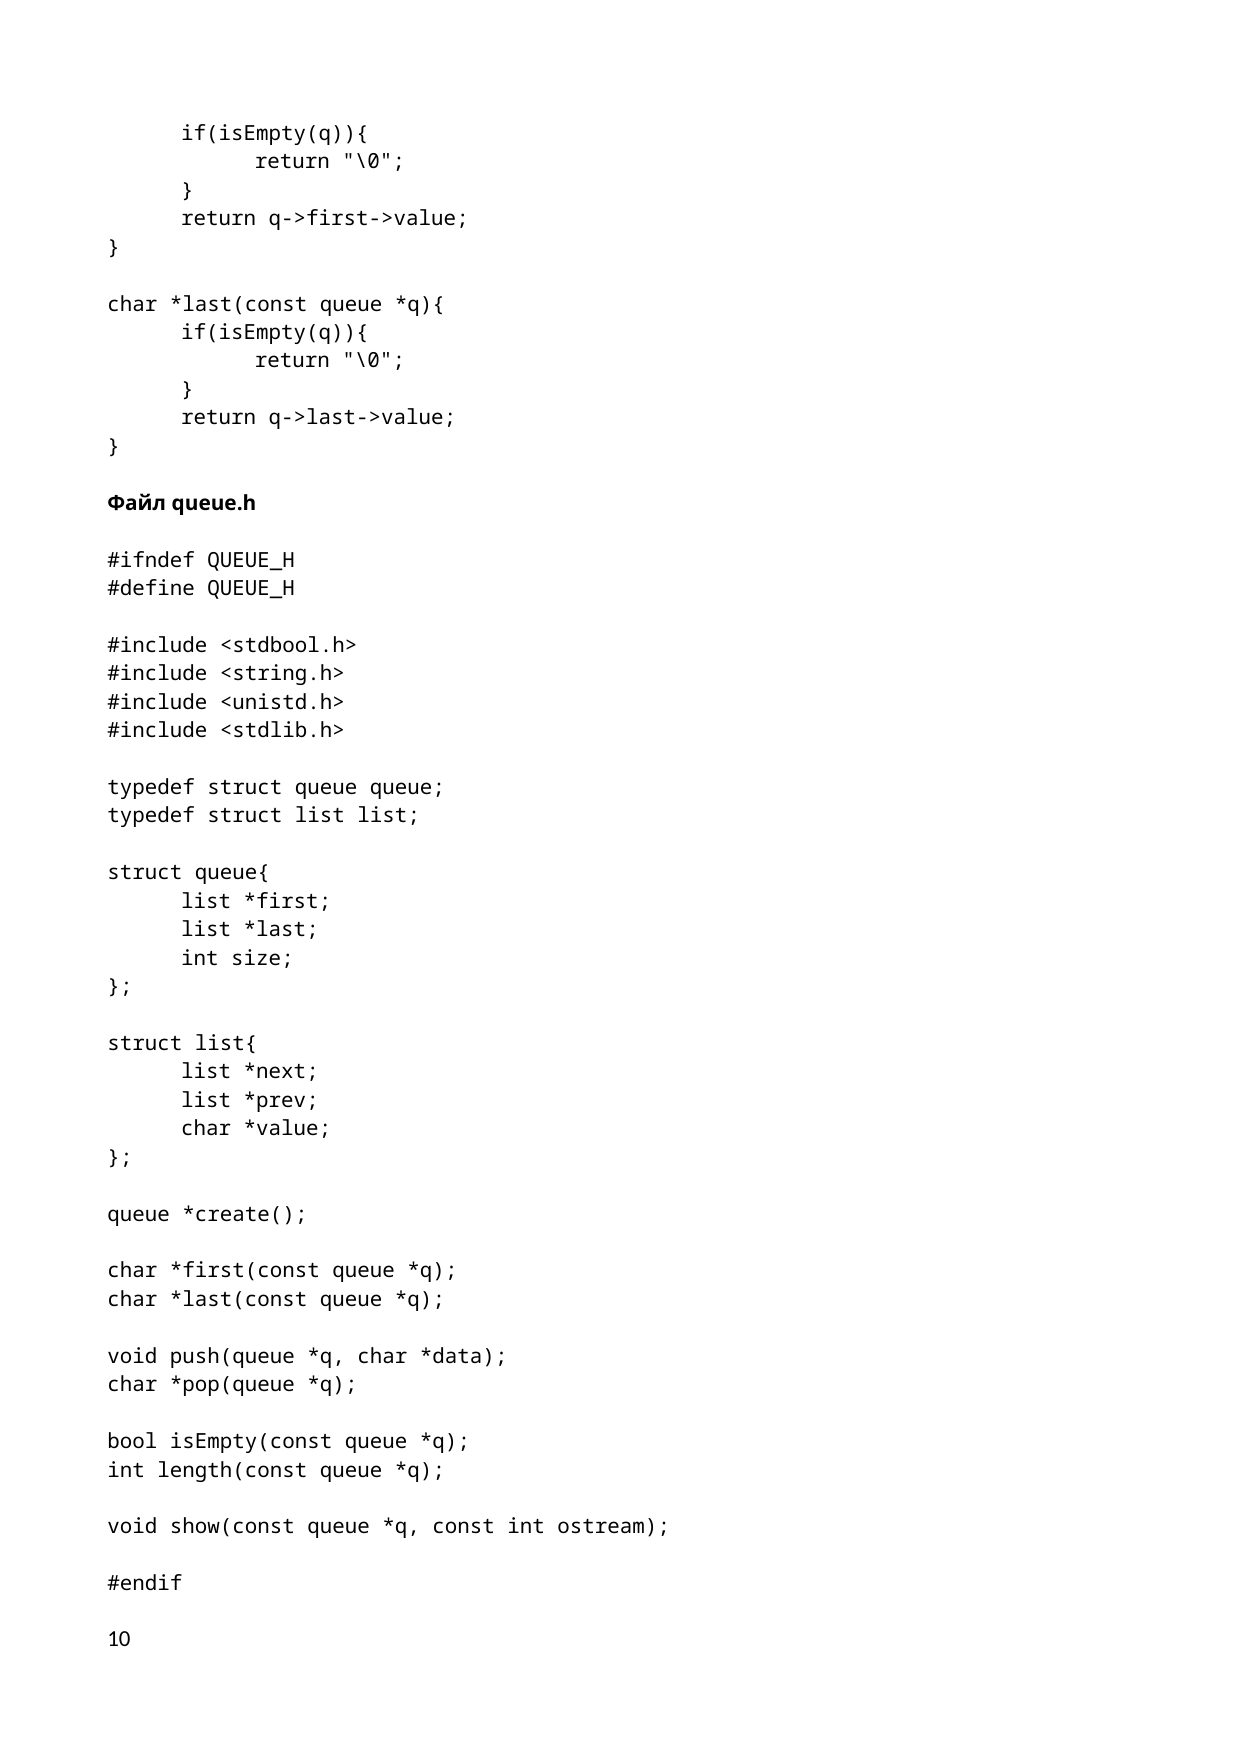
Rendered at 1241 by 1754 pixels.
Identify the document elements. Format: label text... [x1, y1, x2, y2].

text if(isEmpty(q)){ [107, 118, 1153, 147]
text #include <unistd.h> [107, 687, 1153, 715]
text } [107, 431, 1153, 459]
text void push(queue *q, char *data); [107, 1341, 1153, 1369]
text } [107, 175, 1153, 203]
text int length(const queue *q); [107, 1455, 1153, 1483]
text }; [107, 1142, 1153, 1170]
text queue *create(); [107, 1199, 1153, 1227]
text Файл queue.h [107, 488, 1153, 516]
text char *first(const queue *q); [107, 1256, 1153, 1284]
text } [107, 374, 1153, 402]
text #define QUEUE_H [107, 573, 1153, 602]
text return "\0"; [107, 346, 1153, 374]
text bool isEmpty(const queue *q); [107, 1426, 1153, 1455]
text list *last; [107, 914, 1153, 943]
text char *value; [107, 1113, 1153, 1142]
text return q->last->value; [107, 402, 1153, 431]
text list *prev; [107, 1085, 1153, 1113]
text char *pop(queue *q); [107, 1369, 1153, 1398]
text #include <stdbool.h> [107, 630, 1153, 658]
text return q->first->value; [107, 203, 1153, 232]
text list *next; [107, 1057, 1153, 1085]
text typedef struct list list; [107, 801, 1153, 829]
text typedef struct queue queue; [107, 772, 1153, 801]
text #include <string.h> [107, 658, 1153, 687]
text if(isEmpty(q)){ [107, 317, 1153, 346]
text #ifndef QUEUE_H [107, 545, 1153, 573]
text return "\0"; [107, 147, 1153, 175]
text void show(const queue *q, const int ostream); [107, 1512, 1153, 1540]
text char *last(const queue *q){ [107, 289, 1153, 317]
text list *first; [107, 886, 1153, 914]
text int size; [107, 943, 1153, 971]
text struct queue{ [107, 857, 1153, 886]
text struct list{ [107, 1028, 1153, 1057]
text } [107, 232, 1153, 260]
text #include <stdlib.h> [107, 715, 1153, 744]
text #endif [107, 1568, 1153, 1597]
text char *last(const queue *q); [107, 1284, 1153, 1312]
text }; [107, 971, 1153, 1000]
